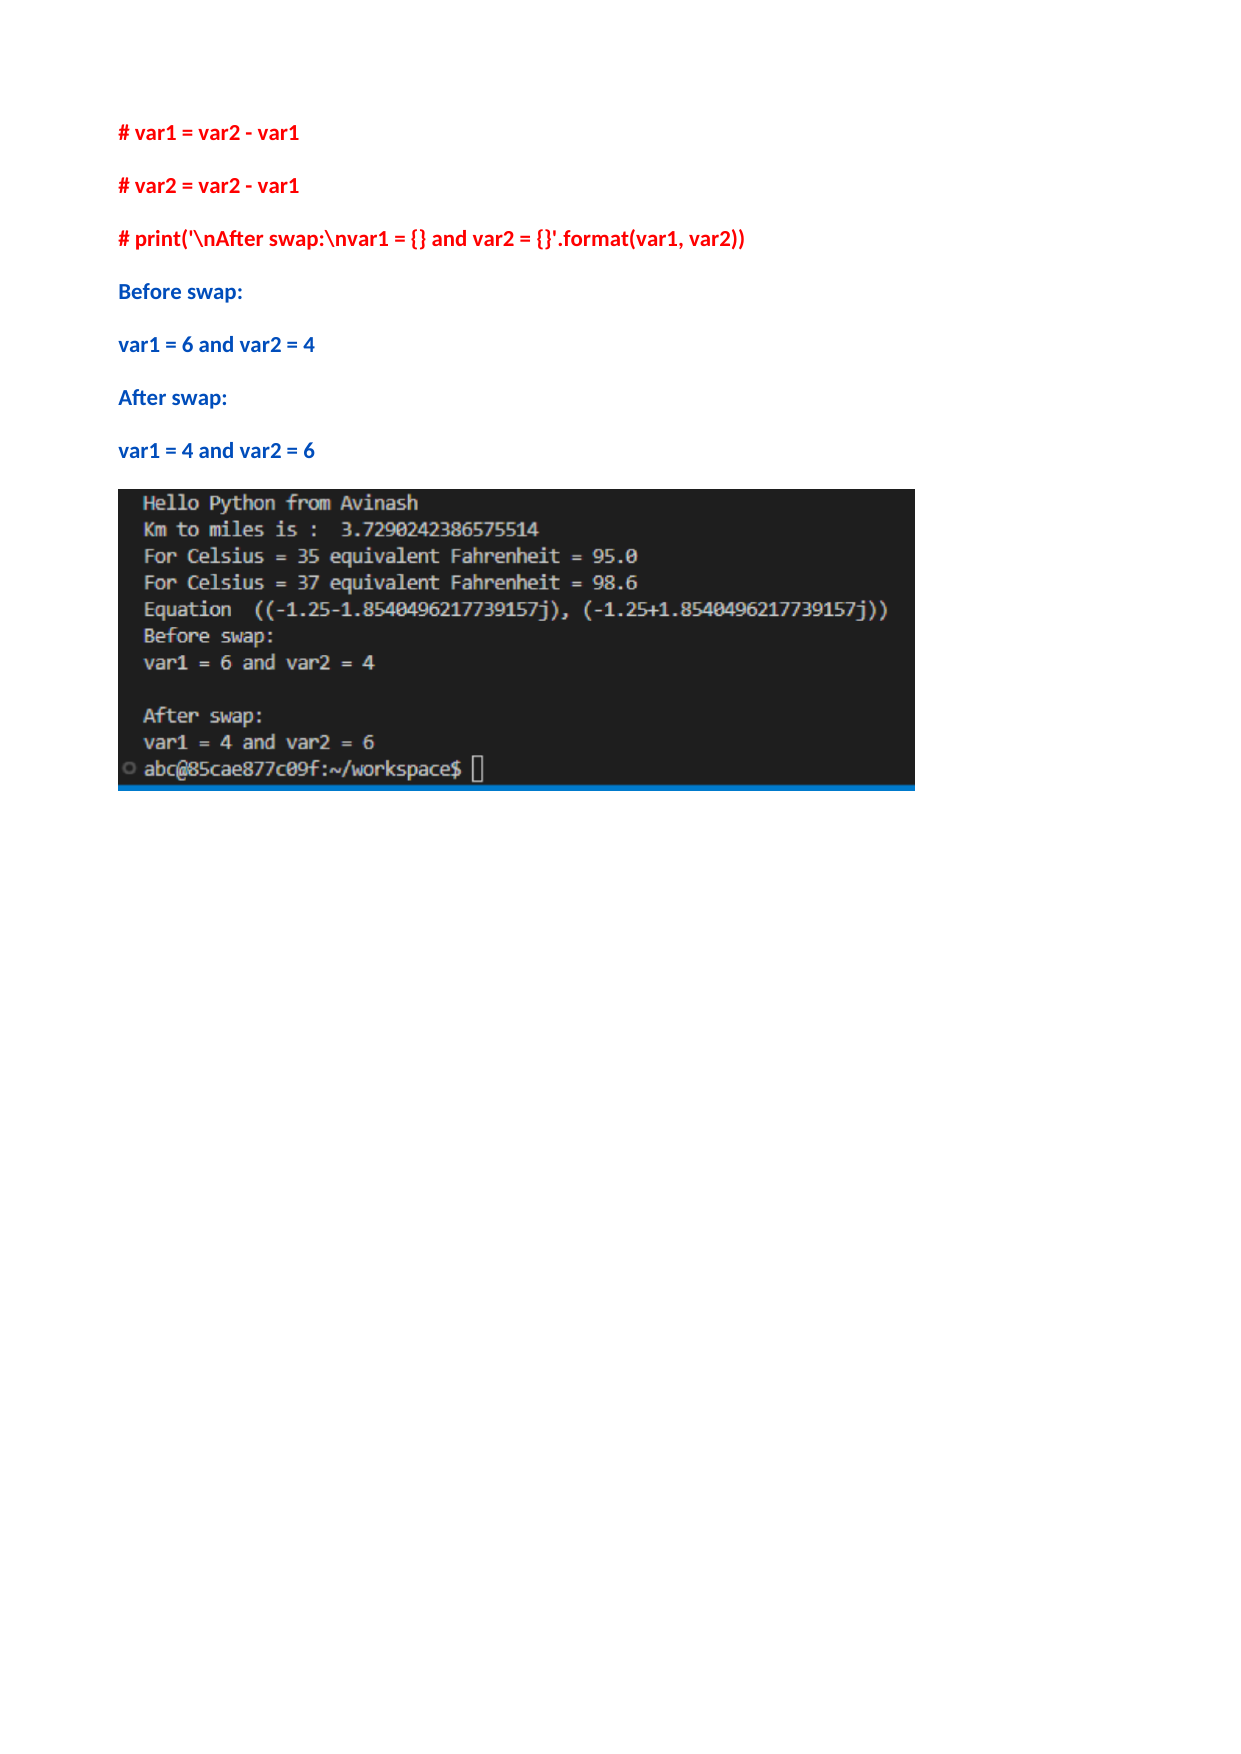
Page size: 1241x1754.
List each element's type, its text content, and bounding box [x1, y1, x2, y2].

text # print('\nAfter swap:\nvar1 = {} and var2 = {}'.format(var1, var2)) [118, 224, 1122, 252]
text # var1 = var2 - var1 [118, 118, 1122, 146]
text # var2 = var2 - var1 [118, 171, 1122, 199]
text var1 = 4 and var2 = 6 [118, 436, 1122, 464]
text After swap: [118, 383, 1122, 411]
text Before swap: [118, 277, 1122, 305]
text var1 = 6 and var2 = 4 [118, 330, 1122, 358]
